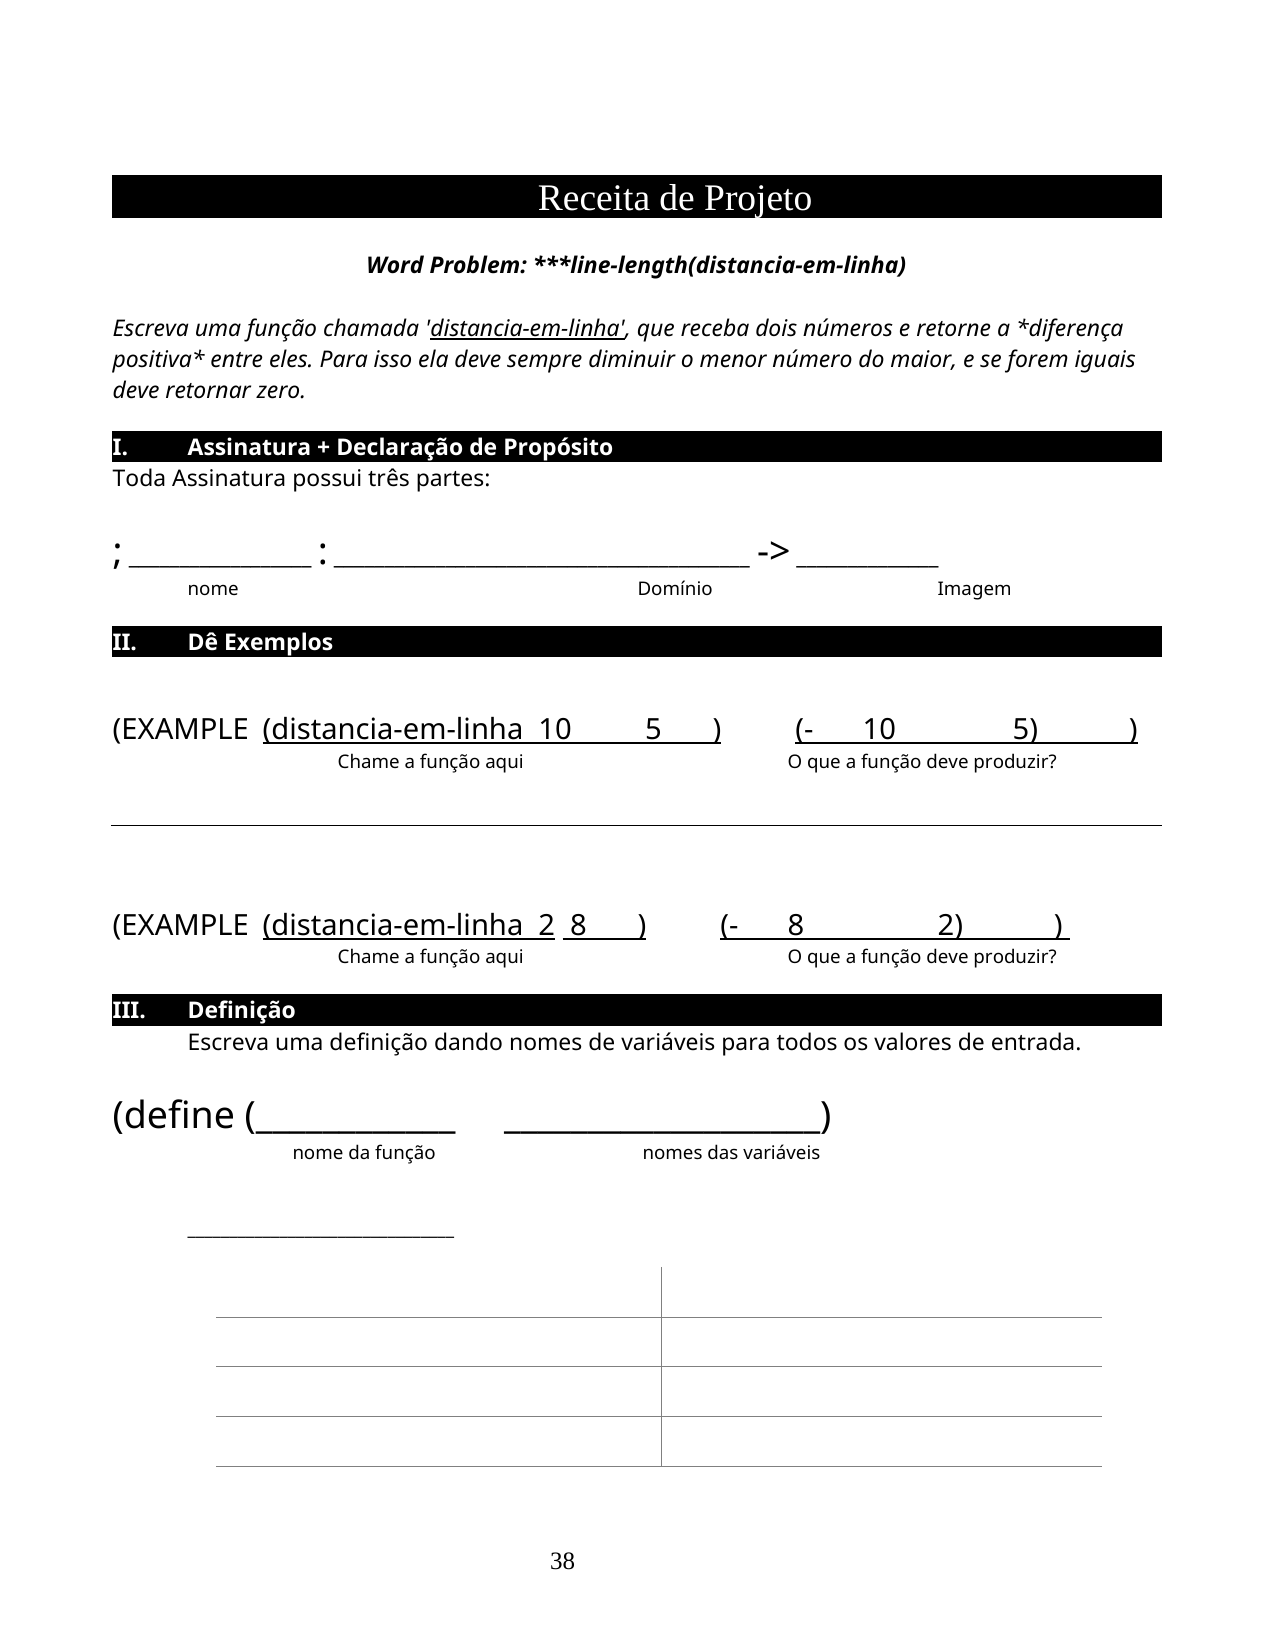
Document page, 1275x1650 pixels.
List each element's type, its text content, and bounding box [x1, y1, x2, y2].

table_cell [662, 1417, 1102, 1466]
list Escreva uma definição dando nomes de variáveis para todos os valores de entrada. [150, 1026, 1162, 1057]
text nome Domínio Imagem [112, 575, 1162, 601]
text Chame a função aqui O que a função deve produzir? [112, 748, 1162, 773]
text Escreva uma função chamada 'distancia-em-linha', que receba dois números e retorne a *diferença positiva* entre eles. Para isso ela deve sempre diminuir o menor número do maior, e se forem iguais deve retornar zero. [112, 312, 1162, 406]
table_cell [216, 1417, 661, 1466]
table_header [662, 1267, 1102, 1317]
text (EXAMPLE (distancia-em-linha 2 8 ) (- 8 2) ) [112, 904, 1162, 944]
table_cell [662, 1318, 1102, 1366]
table_cell [662, 1367, 1102, 1416]
text Word Problem: ***line-length(distancia-em-linha) [112, 249, 1162, 281]
subtitle Dê Exemplos [112, 626, 1162, 657]
text nome da função nomes das variáveis [112, 1139, 1162, 1165]
subtitle Receita de Projeto [112, 175, 1162, 218]
text ; __________________ : _________________________________________ -> ______________ [112, 524, 1162, 575]
text (define (____________ ___________________) [112, 1088, 1162, 1139]
subtitle Assinatura + Declaração de Propósito [112, 431, 1162, 462]
text Toda Assinatura possui três partes: [112, 462, 1162, 493]
subtitle Definição [112, 994, 1162, 1026]
text ________________________________ [112, 1216, 1162, 1241]
text Chame a função aqui O que a função deve produzir? [112, 944, 1162, 969]
table_cell [216, 1367, 661, 1416]
text (EXAMPLE (distancia-em-linha 10 5 ) (- 10 5) ) [112, 708, 1162, 748]
table_header [216, 1267, 661, 1317]
table_cell [216, 1318, 661, 1366]
